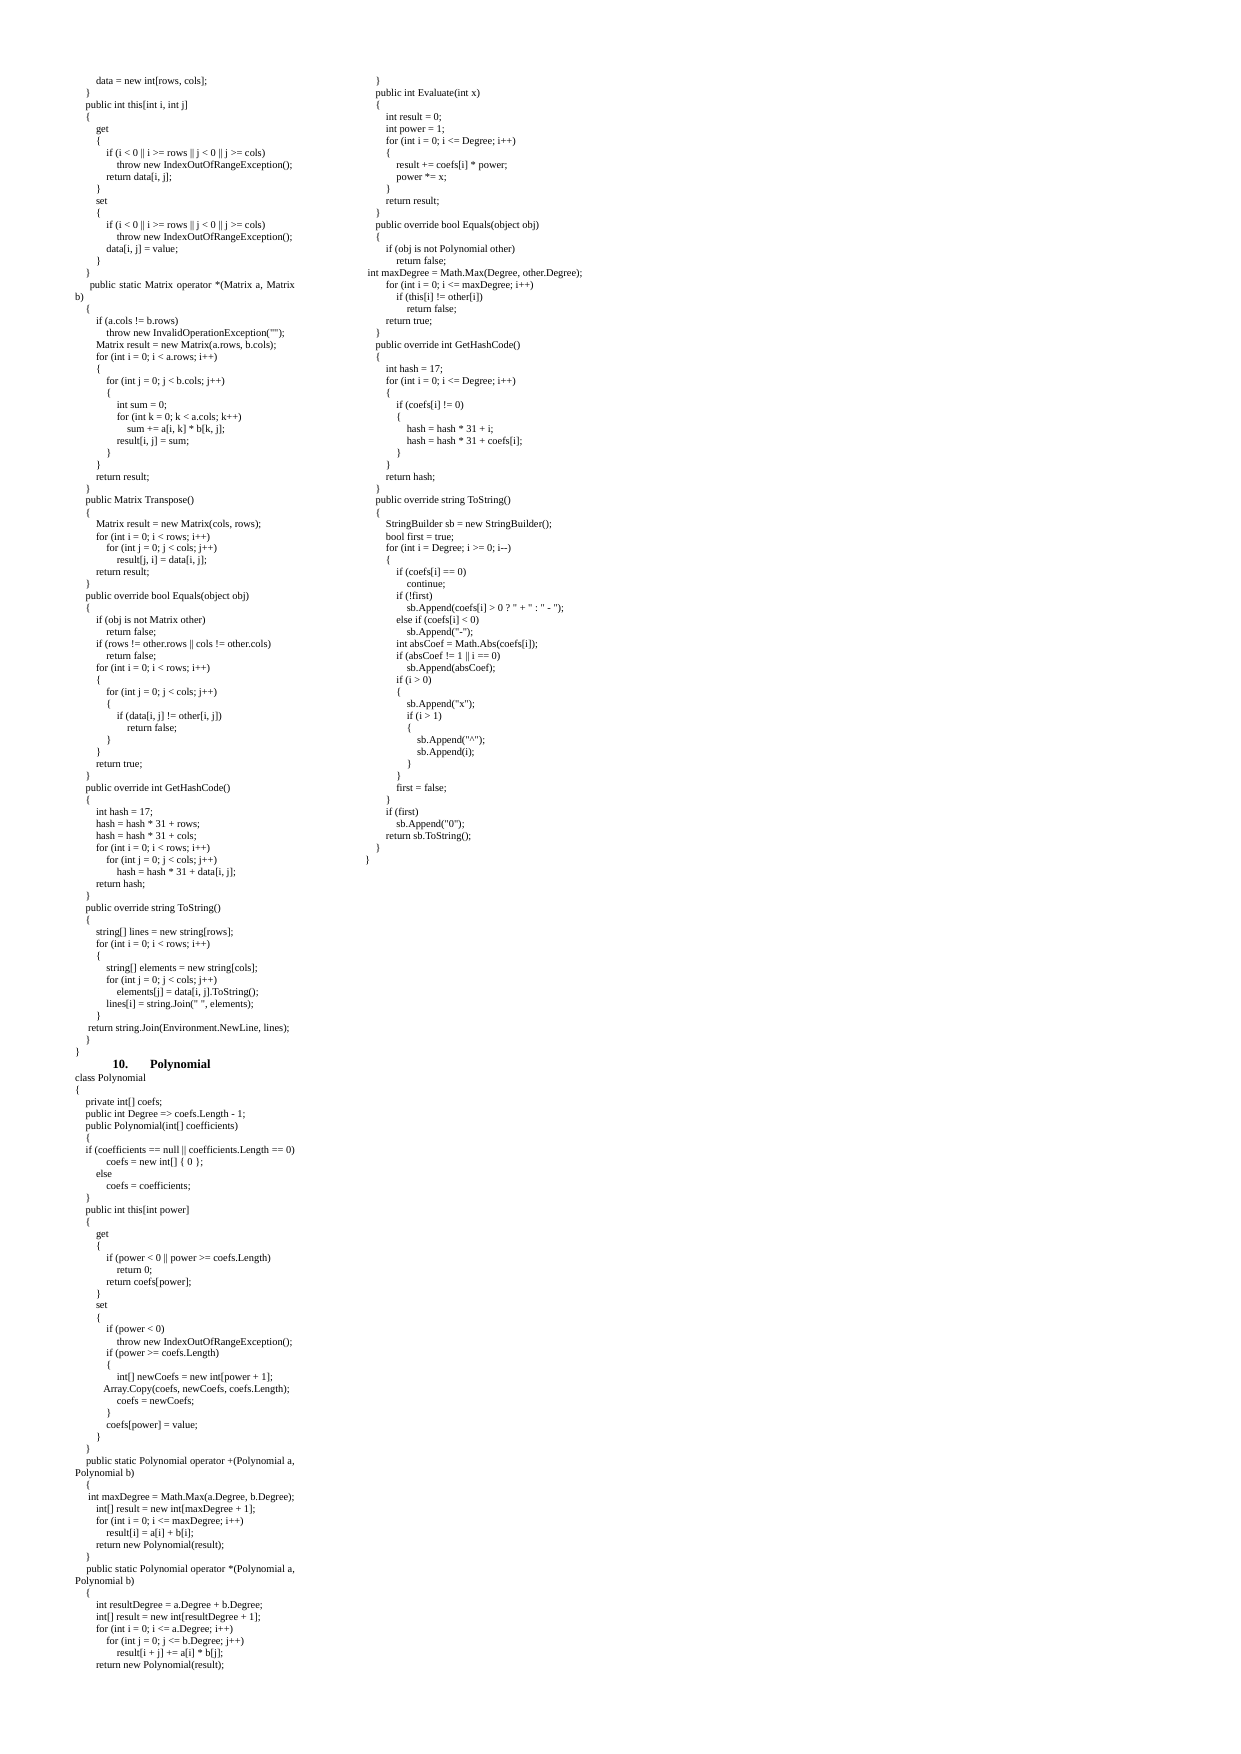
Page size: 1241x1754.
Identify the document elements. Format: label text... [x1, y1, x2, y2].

text for (int i = 0; i < rows; i++) [75, 937, 295, 949]
text for (int j = 0; j <= b.Degree; j++) [75, 1635, 295, 1647]
text coefs = new int[] { 0 }; [75, 1156, 295, 1167]
text for (int j = 0; j < b.cols; j++) [75, 374, 295, 386]
text { [365, 386, 585, 398]
text int resultDegree = a.Degree + b.Degree; [75, 1599, 295, 1611]
text } [75, 183, 295, 195]
text return false; [75, 722, 295, 734]
text sum += a[i, k] * b[k, j]; [75, 422, 295, 434]
text public static Polynomial operator +(Polynomial a, Polynomial b) [75, 1455, 295, 1479]
text else if (coefs[i] < 0) [365, 614, 585, 626]
text } [75, 255, 295, 267]
text hash = hash * 31 + cols; [75, 830, 295, 842]
text hash = hash * 31 + rows; [75, 818, 295, 830]
text return false; [75, 626, 295, 638]
text { [365, 686, 585, 698]
text public static Matrix operator *(Matrix a, Matrix b) [75, 279, 295, 303]
text return true; [75, 758, 295, 770]
text return false; [365, 255, 585, 267]
text public override string ToString() [75, 902, 295, 913]
text lines[i] = string.Join(" ", elements); [75, 997, 295, 1009]
text sb.Append("^"); [365, 734, 585, 746]
text sb.Append("0"); [365, 818, 585, 830]
text return coefs[power]; [75, 1275, 295, 1287]
text if (a.cols != b.rows) [75, 314, 295, 327]
text set [75, 195, 295, 207]
text } [365, 458, 585, 470]
text if (i > 0) [365, 674, 585, 686]
text first = false; [365, 782, 585, 794]
text return false; [75, 650, 295, 662]
text for (int j = 0; j < cols; j++) [75, 973, 295, 985]
text { [75, 949, 295, 961]
text { [75, 1311, 295, 1323]
text int[] result = new int[maxDegree + 1]; [75, 1503, 295, 1515]
text if (first) [365, 806, 585, 818]
text public override bool Equals(object obj) [75, 590, 295, 602]
text int sum = 0; [75, 398, 295, 410]
text power *= x; [365, 171, 585, 183]
text return result; [75, 566, 295, 578]
text } [75, 1009, 295, 1021]
text return string.Join(Environment.NewLine, lines); [75, 1021, 295, 1033]
text hash = hash * 31 + coefs[i]; [365, 434, 585, 446]
text string[] lines = new string[rows]; [75, 926, 295, 937]
text } [365, 75, 585, 87]
text } [365, 183, 585, 195]
text { [75, 303, 295, 314]
text } [365, 758, 585, 770]
text { [75, 386, 295, 398]
text for (int j = 0; j < cols; j++) [75, 854, 295, 866]
text for (int i = 0; i < rows; i++) [75, 842, 295, 854]
text if (this[i] != other[i]) [365, 291, 585, 303]
text } [75, 482, 295, 494]
text if (coefs[i] == 0) [365, 566, 585, 578]
text } [75, 578, 295, 590]
text if (obj is not Matrix other) [75, 614, 295, 626]
text int maxDegree = Math.Max(a.Degree, b.Degree); [75, 1491, 295, 1503]
text { [75, 1239, 295, 1251]
text result[j, i] = data[i, j]; [75, 554, 295, 566]
text throw new InvalidOperationException(""); [75, 327, 295, 338]
text } [365, 207, 585, 219]
text int hash = 17; [365, 362, 585, 374]
text for (int i = 0; i < rows; i++) [75, 662, 295, 674]
text if (obj is not Polynomial other) [365, 243, 585, 255]
text } [75, 746, 295, 758]
text } [75, 87, 295, 99]
text get [75, 1227, 295, 1239]
text class Polynomial [75, 1072, 295, 1084]
text throw new IndexOutOfRangeException(); [75, 1335, 295, 1347]
text result += coefs[i] * power; [365, 159, 585, 171]
text StringBuilder sb = new StringBuilder(); [365, 518, 585, 530]
text { [365, 554, 585, 566]
text elements[j] = data[i, j].ToString(); [75, 985, 295, 997]
list Polynomial [112, 1057, 295, 1072]
text return false; [365, 303, 585, 314]
text public override string ToString() [365, 494, 585, 506]
text Matrix result = new Matrix(cols, rows); [75, 518, 295, 530]
text if (i > 1) [365, 710, 585, 722]
text int power = 1; [365, 123, 585, 135]
text coefs = newCoefs; [75, 1395, 295, 1407]
text } [75, 1287, 295, 1299]
text return new Polynomial(result); [75, 1659, 295, 1671]
text Matrix result = new Matrix(a.rows, b.cols); [75, 338, 295, 351]
text } [365, 794, 585, 806]
text public override int GetHashCode() [75, 782, 295, 794]
text throw new IndexOutOfRangeException(); [75, 231, 295, 243]
text int result = 0; [365, 111, 585, 123]
text } [75, 770, 295, 782]
text return hash; [75, 878, 295, 889]
text coefs = coefficients; [75, 1179, 295, 1191]
text hash = hash * 31 + i; [365, 422, 585, 434]
text } [75, 1551, 295, 1563]
text public static Polynomial operator *(Polynomial a, Polynomial b) [75, 1563, 295, 1587]
text { [365, 410, 585, 422]
text sb.Append(coefs[i] > 0 ? " + " : " - "); [365, 602, 585, 614]
text } [75, 1443, 295, 1455]
text } [75, 889, 295, 902]
text { [75, 794, 295, 806]
text for (int i = 0; i <= a.Degree; i++) [75, 1623, 295, 1635]
text set [75, 1299, 295, 1311]
text { [75, 913, 295, 926]
text } [75, 1033, 295, 1045]
text } [75, 458, 295, 470]
text if (coefs[i] != 0) [365, 398, 585, 410]
text int[] newCoefs = new int[power + 1]; [75, 1371, 295, 1383]
text return result; [365, 195, 585, 207]
text } [75, 1431, 295, 1443]
text } [75, 1191, 295, 1203]
text return hash; [365, 470, 585, 482]
text { [75, 602, 295, 614]
text public override int GetHashCode() [365, 338, 585, 351]
text return sb.ToString(); [365, 830, 585, 842]
text { [365, 231, 585, 243]
text for (int i = Degree; i >= 0; i--) [365, 542, 585, 554]
text } [365, 770, 585, 782]
text return result; [75, 470, 295, 482]
text } [365, 842, 585, 854]
text hash = hash * 31 + data[i, j]; [75, 866, 295, 878]
text if (i < 0 || i >= rows || j < 0 || j >= cols) [75, 147, 295, 159]
text { [75, 1084, 295, 1096]
text { [75, 1479, 295, 1491]
text sb.Append(absCoef); [365, 662, 585, 674]
text { [365, 99, 585, 111]
text Array.Copy(coefs, newCoefs, coefs.Length); [75, 1383, 295, 1395]
text if (power < 0) [75, 1323, 295, 1335]
text if (absCoef != 1 || i == 0) [365, 650, 585, 662]
text int maxDegree = Math.Max(Degree, other.Degree); [365, 267, 585, 279]
text sb.Append("x"); [365, 698, 585, 710]
text continue; [365, 578, 585, 590]
text for (int i = 0; i <= Degree; i++) [365, 374, 585, 386]
text } [75, 446, 295, 458]
text for (int i = 0; i <= Degree; i++) [365, 135, 585, 147]
text } [365, 327, 585, 338]
text if (data[i, j] != other[i, j]) [75, 710, 295, 722]
text result[i] = a[i] + b[i]; [75, 1527, 295, 1539]
text int absCoef = Math.Abs(coefs[i]); [365, 638, 585, 650]
text { [75, 1587, 295, 1599]
text if (power >= coefs.Length) [75, 1347, 295, 1359]
text coefs[power] = value; [75, 1419, 295, 1431]
text } [365, 482, 585, 494]
text throw new IndexOutOfRangeException(); [75, 159, 295, 171]
text get [75, 123, 295, 135]
text { [75, 1215, 295, 1227]
text { [75, 506, 295, 518]
text { [75, 1132, 295, 1143]
text else [75, 1167, 295, 1179]
text { [75, 207, 295, 219]
text sb.Append("-"); [365, 626, 585, 638]
text public override bool Equals(object obj) [365, 219, 585, 231]
text { [365, 147, 585, 159]
text for (int i = 0; i < a.rows; i++) [75, 351, 295, 362]
text for (int j = 0; j < cols; j++) [75, 686, 295, 698]
text { [75, 698, 295, 710]
text public int this[int power] [75, 1203, 295, 1215]
text { [75, 111, 295, 123]
text public int this[int i, int j] [75, 99, 295, 111]
text } [75, 734, 295, 746]
text public int Degree => coefs.Length - 1; [75, 1108, 295, 1119]
text data = new int[rows, cols]; [75, 75, 295, 87]
text return true; [365, 314, 585, 327]
text public int Evaluate(int x) [365, 87, 585, 99]
text { [75, 135, 295, 147]
text } [75, 267, 295, 279]
text int hash = 17; [75, 806, 295, 818]
text int[] result = new int[resultDegree + 1]; [75, 1611, 295, 1623]
text return new Polynomial(result); [75, 1539, 295, 1551]
text for (int i = 0; i <= maxDegree; i++) [365, 279, 585, 291]
text string[] elements = new string[cols]; [75, 961, 295, 973]
text } [365, 854, 585, 866]
text public Polynomial(int[] coefficients) [75, 1119, 295, 1132]
text if (!first) [365, 590, 585, 602]
text } [75, 1407, 295, 1419]
text public Matrix Transpose() [75, 494, 295, 506]
text { [365, 351, 585, 362]
text { [75, 1359, 295, 1371]
text } [365, 446, 585, 458]
text { [365, 722, 585, 734]
text for (int i = 0; i < rows; i++) [75, 530, 295, 542]
text for (int j = 0; j < cols; j++) [75, 542, 295, 554]
text { [75, 674, 295, 686]
text return data[i, j]; [75, 171, 295, 183]
text return 0; [75, 1263, 295, 1275]
text } [75, 1045, 295, 1057]
text data[i, j] = value; [75, 243, 295, 255]
text if (i < 0 || i >= rows || j < 0 || j >= cols) [75, 219, 295, 231]
text result[i, j] = sum; [75, 434, 295, 446]
text if (coefficients == null || coefficients.Length == 0) [75, 1143, 295, 1156]
text result[i + j] += a[i] * b[j]; [75, 1647, 295, 1659]
text bool first = true; [365, 530, 585, 542]
text for (int i = 0; i <= maxDegree; i++) [75, 1515, 295, 1527]
text { [75, 362, 295, 374]
text if (power < 0 || power >= coefs.Length) [75, 1251, 295, 1263]
text if (rows != other.rows || cols != other.cols) [75, 638, 295, 650]
text for (int k = 0; k < a.cols; k++) [75, 410, 295, 422]
text private int[] coefs; [75, 1096, 295, 1108]
text sb.Append(i); [365, 746, 585, 758]
text { [365, 506, 585, 518]
